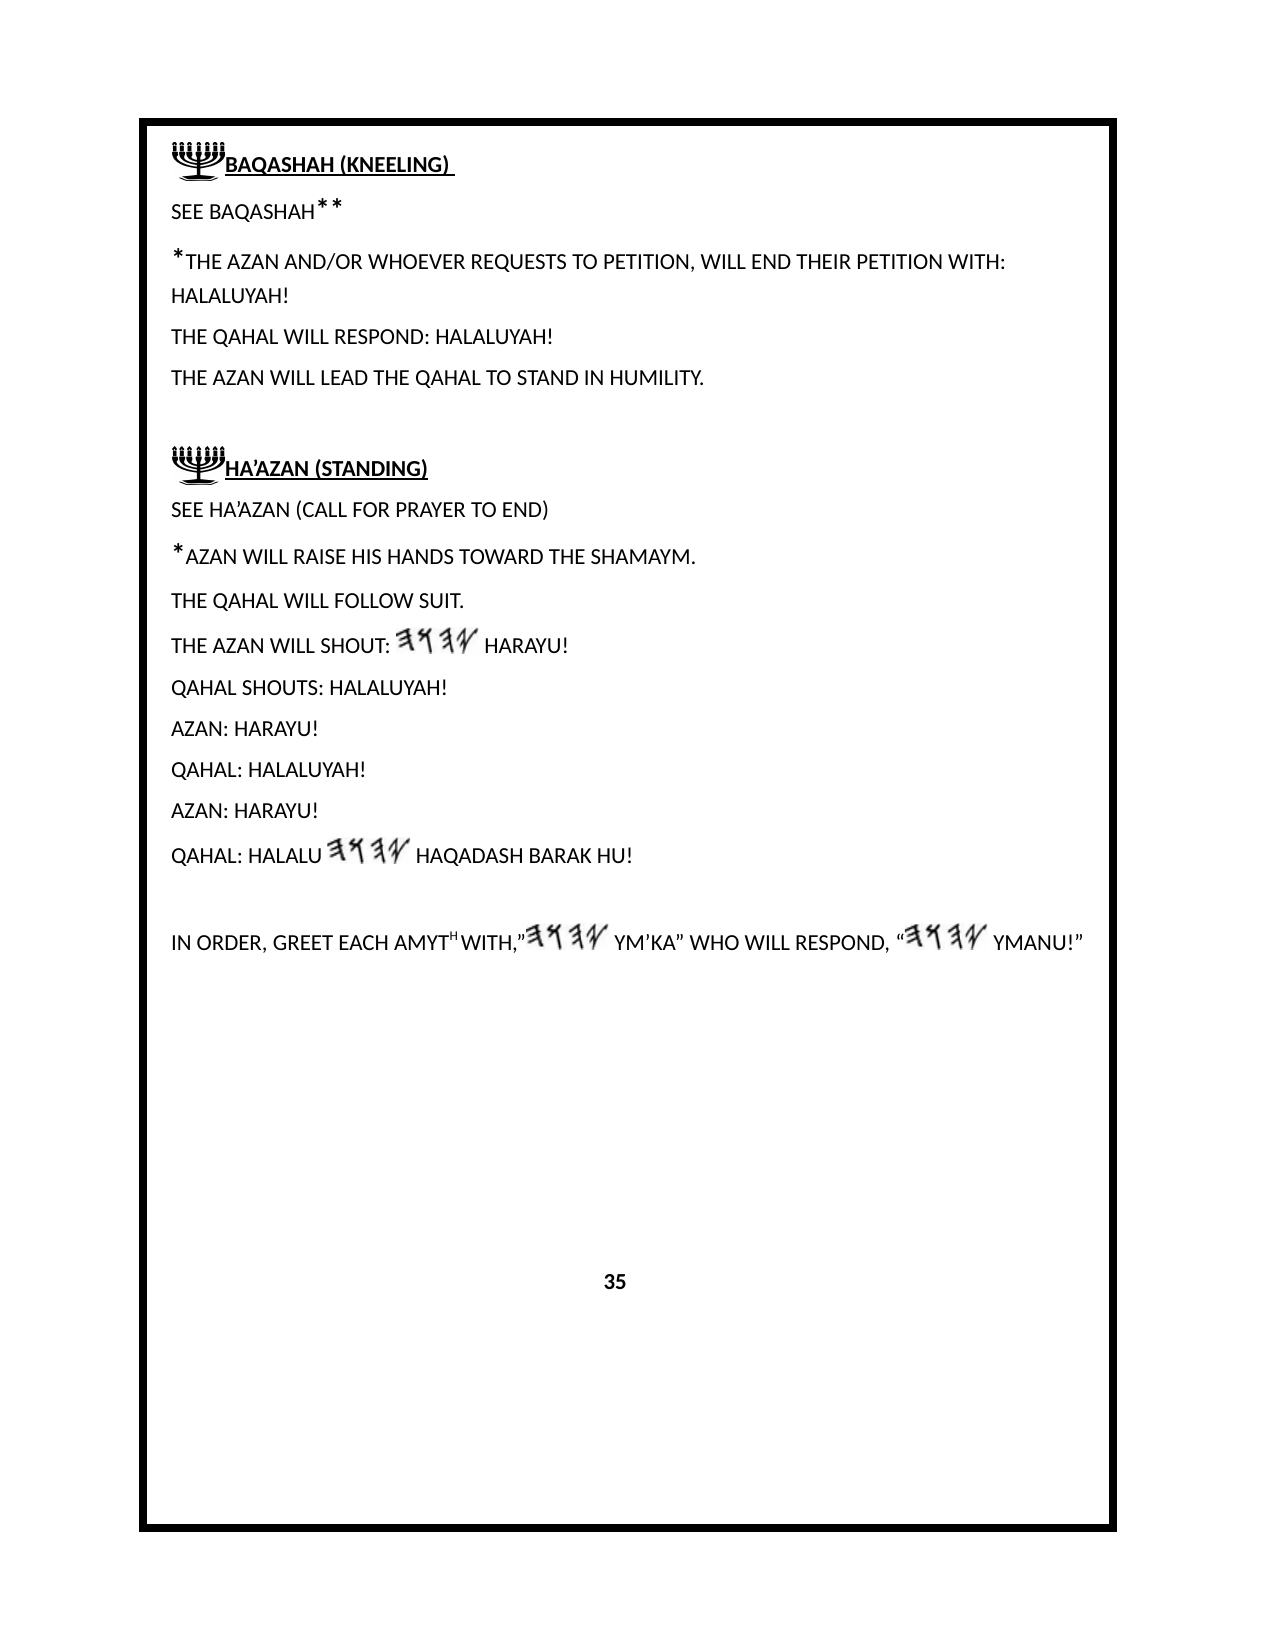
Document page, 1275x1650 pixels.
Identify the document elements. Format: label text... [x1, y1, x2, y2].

text AZAN: HARAYU! [171, 796, 1085, 824]
text HA’AZAN (STANDING) [225, 454, 1085, 482]
text *THE AZAN AND/OR WHOEVER REQUESTS TO PETITION, WILL END THEIR PETITION WITH: HALALUYAH! [171, 241, 1085, 309]
text BAQASHAH (KNEELING) [225, 150, 1085, 178]
picture [172, 446, 225, 485]
text AZAN: HARAYU! [171, 714, 1085, 742]
text SEE HA’AZAN (CALL FOR PRAYER TO END) [171, 495, 1085, 523]
text QAHAL: HALALU HAQADASH BARAK HU! [171, 837, 1085, 869]
picture [172, 142, 225, 181]
text THE AZAN WILL SHOUT: HARAYU! [171, 627, 1085, 659]
text THE AZAN WILL LEAD THE QAHAL TO STAND IN HUMILITY. [171, 363, 1085, 391]
text IN ORDER, GREET EACH AMYTH WITH,” YM’KA” WHO WILL RESPOND, “ YMANU!” [171, 923, 1085, 956]
text 35 [171, 1267, 1085, 1295]
text QAHAL SHOUTS: HALALUYAH! [171, 673, 1085, 701]
text THE QAHAL WILL FOLLOW SUIT. [171, 586, 1085, 614]
text THE QAHAL WILL RESPOND: HALALUYAH! [171, 322, 1085, 350]
text QAHAL: HALALUYAH! [171, 755, 1085, 783]
text *AZAN WILL RAISE HIS HANDS TOWARD THE SHAMAYM. [171, 536, 1085, 572]
text SEE BAQASHAH** [171, 191, 1085, 227]
